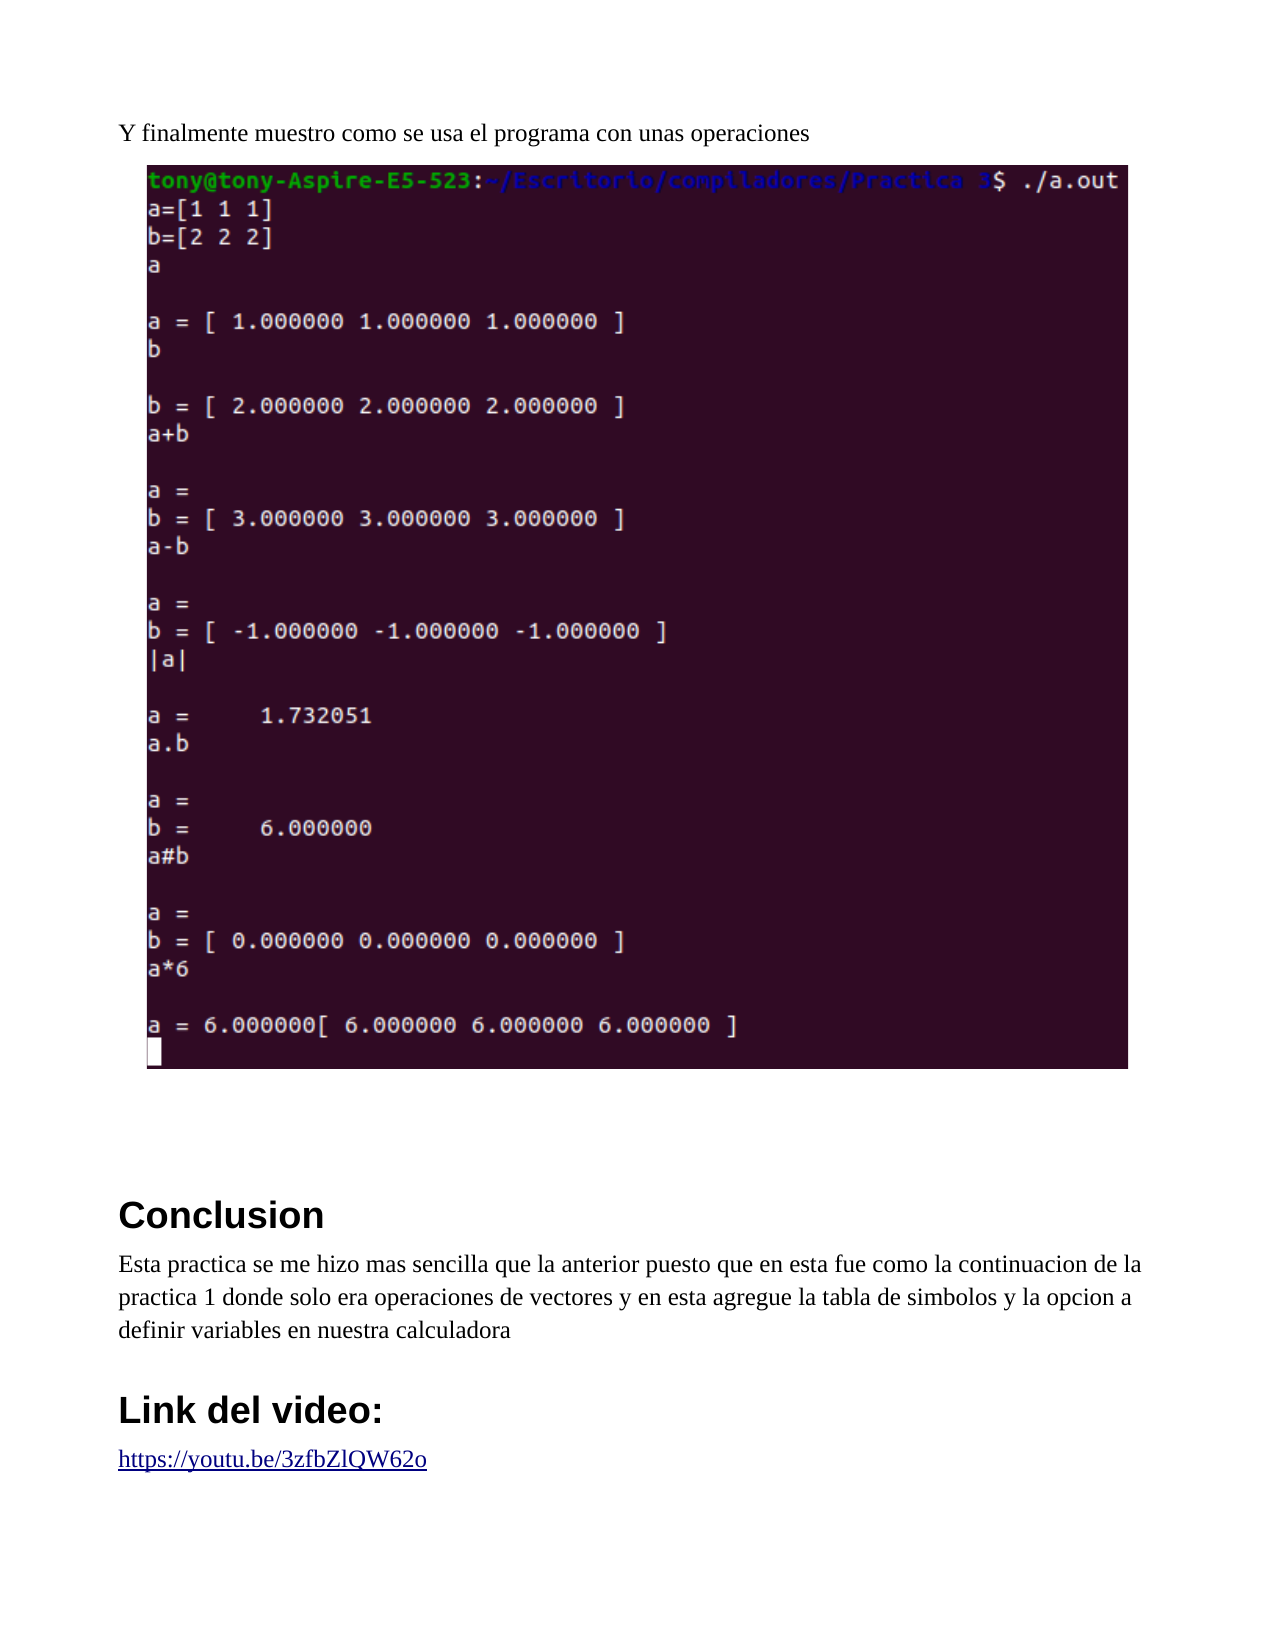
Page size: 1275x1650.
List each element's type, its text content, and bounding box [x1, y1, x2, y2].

subtitle Link del video: [118, 1388, 1157, 1432]
text Y finalmente muestro como se usa el programa con unas operaciones [118, 118, 1157, 147]
subtitle Conclusion [118, 1193, 1157, 1237]
text Esta practica se me hizo mas sencilla que la anterior puesto que en esta fue como la continuacion de la practica 1 donde solo era operaciones de vectores y en esta agregue la tabla de simbolos y la opcion a definir variables en nuestra calculadora [118, 1249, 1157, 1344]
picture [146, 165, 1129, 1069]
text https://youtu.be/3zfbZlQW62o [118, 1444, 1157, 1473]
